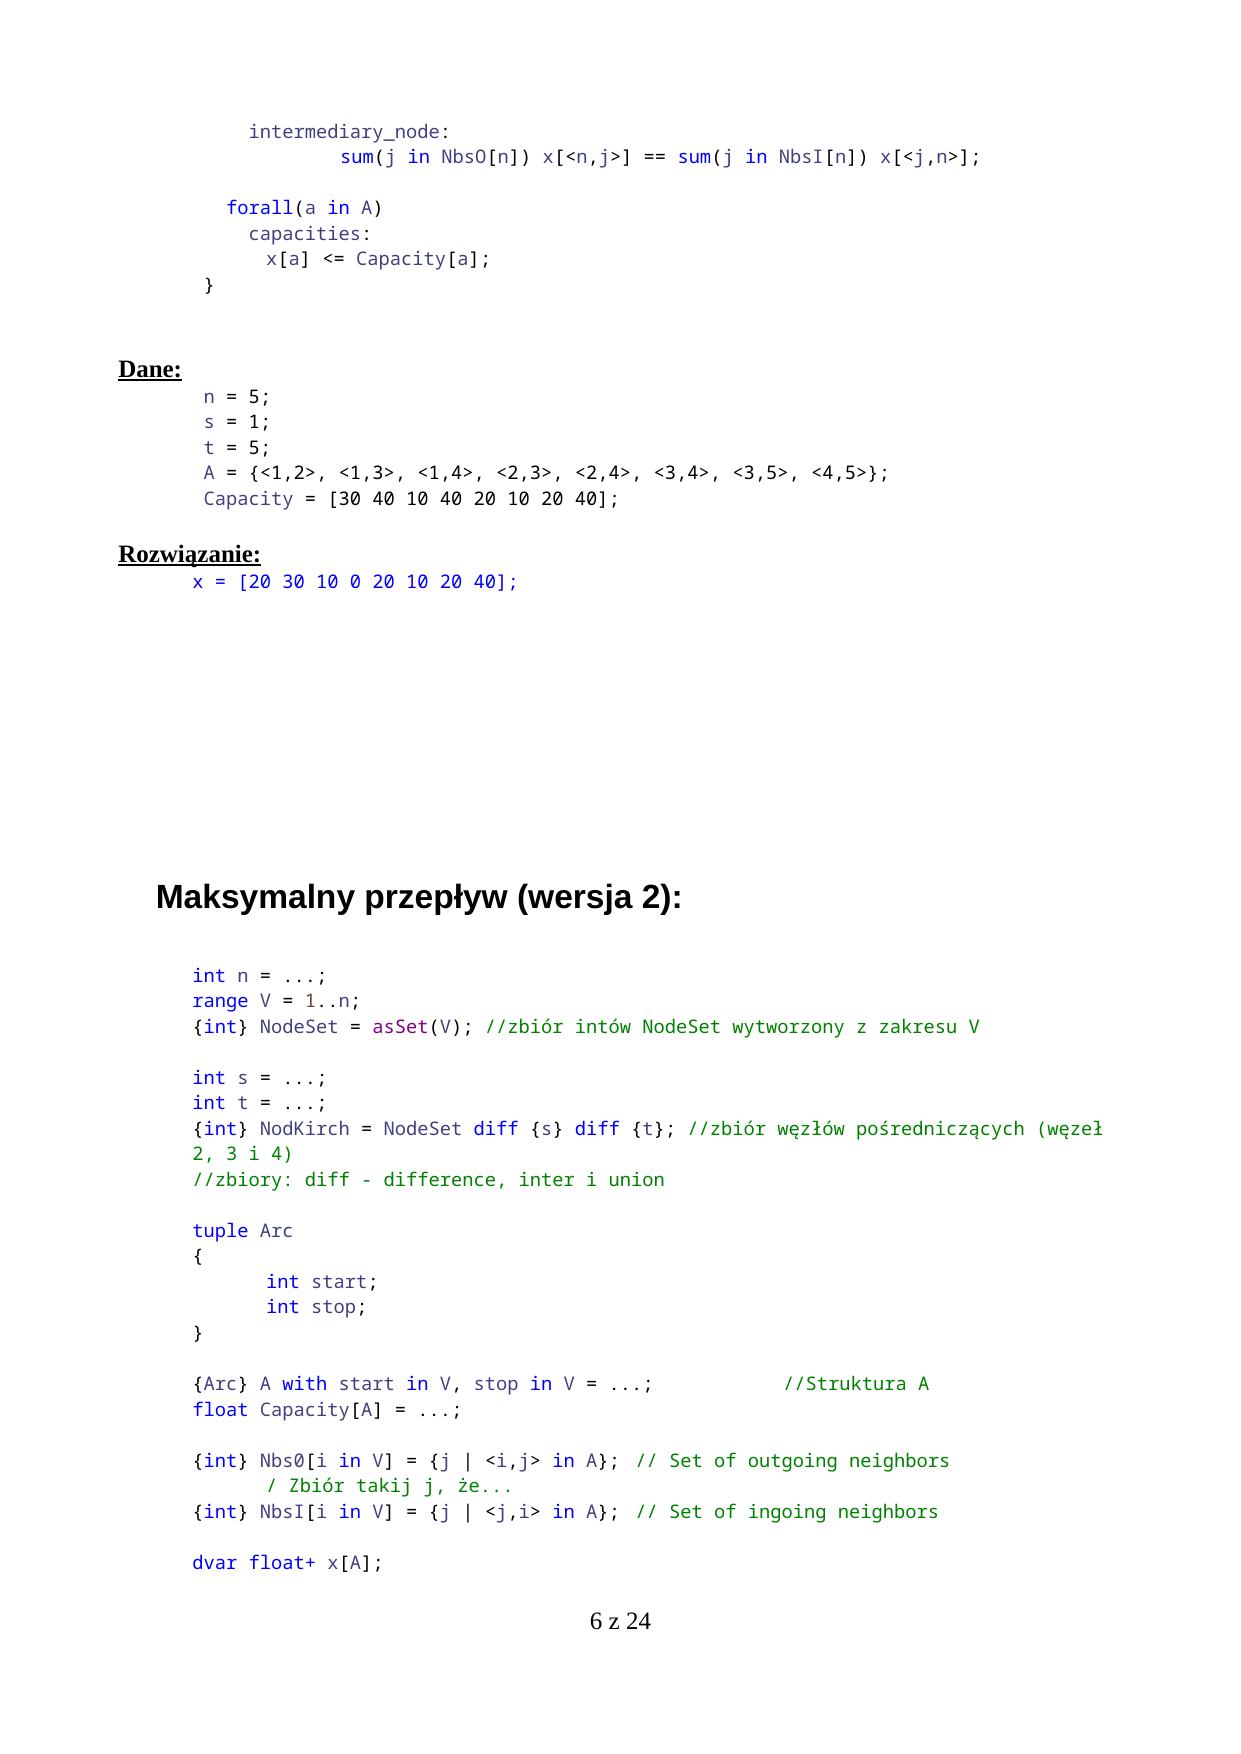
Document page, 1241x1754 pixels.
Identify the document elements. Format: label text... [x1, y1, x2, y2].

text int n = ...; [192, 962, 1122, 988]
text t = 5; [192, 434, 1122, 459]
text A = {<1,2>, <1,3>, <1,4>, <2,3>, <2,4>, <3,4>, <3,5>, <4,5>}; [192, 459, 1122, 485]
text float Capacity[A] = ...; [192, 1396, 1122, 1421]
text int s = ...; [192, 1064, 1122, 1090]
text capacities: [192, 220, 1122, 246]
text Capacity = [30 40 10 40 20 10 20 40]; [192, 485, 1122, 511]
subtitle Maksymalny przepływ (wersja 2): [156, 877, 1122, 916]
text Dane: [118, 354, 1122, 383]
text {int} NodeSet = asSet(V); //zbiór intów NodeSet wytworzony z zakresu V [192, 1013, 1122, 1039]
text forall(a in A) [192, 195, 1122, 220]
text dvar float+ x[A]; [192, 1549, 1122, 1574]
text x = [20 30 10 0 20 10 20 40]; [192, 568, 1122, 594]
text {Arc} A with start in V, stop in V = ...; //Struktura A [192, 1370, 1122, 1396]
text int start; [192, 1268, 1122, 1294]
text } [192, 271, 1122, 297]
text int stop; [192, 1294, 1122, 1319]
text { [192, 1243, 1122, 1268]
text //zbiory: diff - difference, inter i union [192, 1166, 1122, 1192]
text {int} NodKirch = NodeSet diff {s} diff {t}; //zbiór węzłów pośredniczących (węzeł 2, 3 i 4) [192, 1115, 1122, 1166]
text s = 1; [192, 408, 1122, 434]
text sum(j in NbsO[n]) x[<n,j>] == sum(j in NbsI[n]) x[<j,n>]; [192, 144, 1122, 169]
text } [192, 1319, 1122, 1345]
text {int} Nbs0[i in V] = {j | <i,j> in A}; // Set of outgoing neighbors [192, 1447, 1122, 1472]
text / Zbiór takij j, że... [192, 1472, 1122, 1498]
text n = 5; [192, 383, 1122, 408]
text {int} NbsI[i in V] = {j | <j,i> in A}; // Set of ingoing neighbors [192, 1498, 1122, 1523]
text intermediary_node: [192, 118, 1122, 144]
text Rozwiązanie: [118, 539, 1122, 568]
text int t = ...; [192, 1090, 1122, 1115]
text range V = 1..n; [192, 988, 1122, 1013]
text tuple Arc [192, 1217, 1122, 1243]
text x[a] <= Capacity[a]; [192, 246, 1122, 271]
